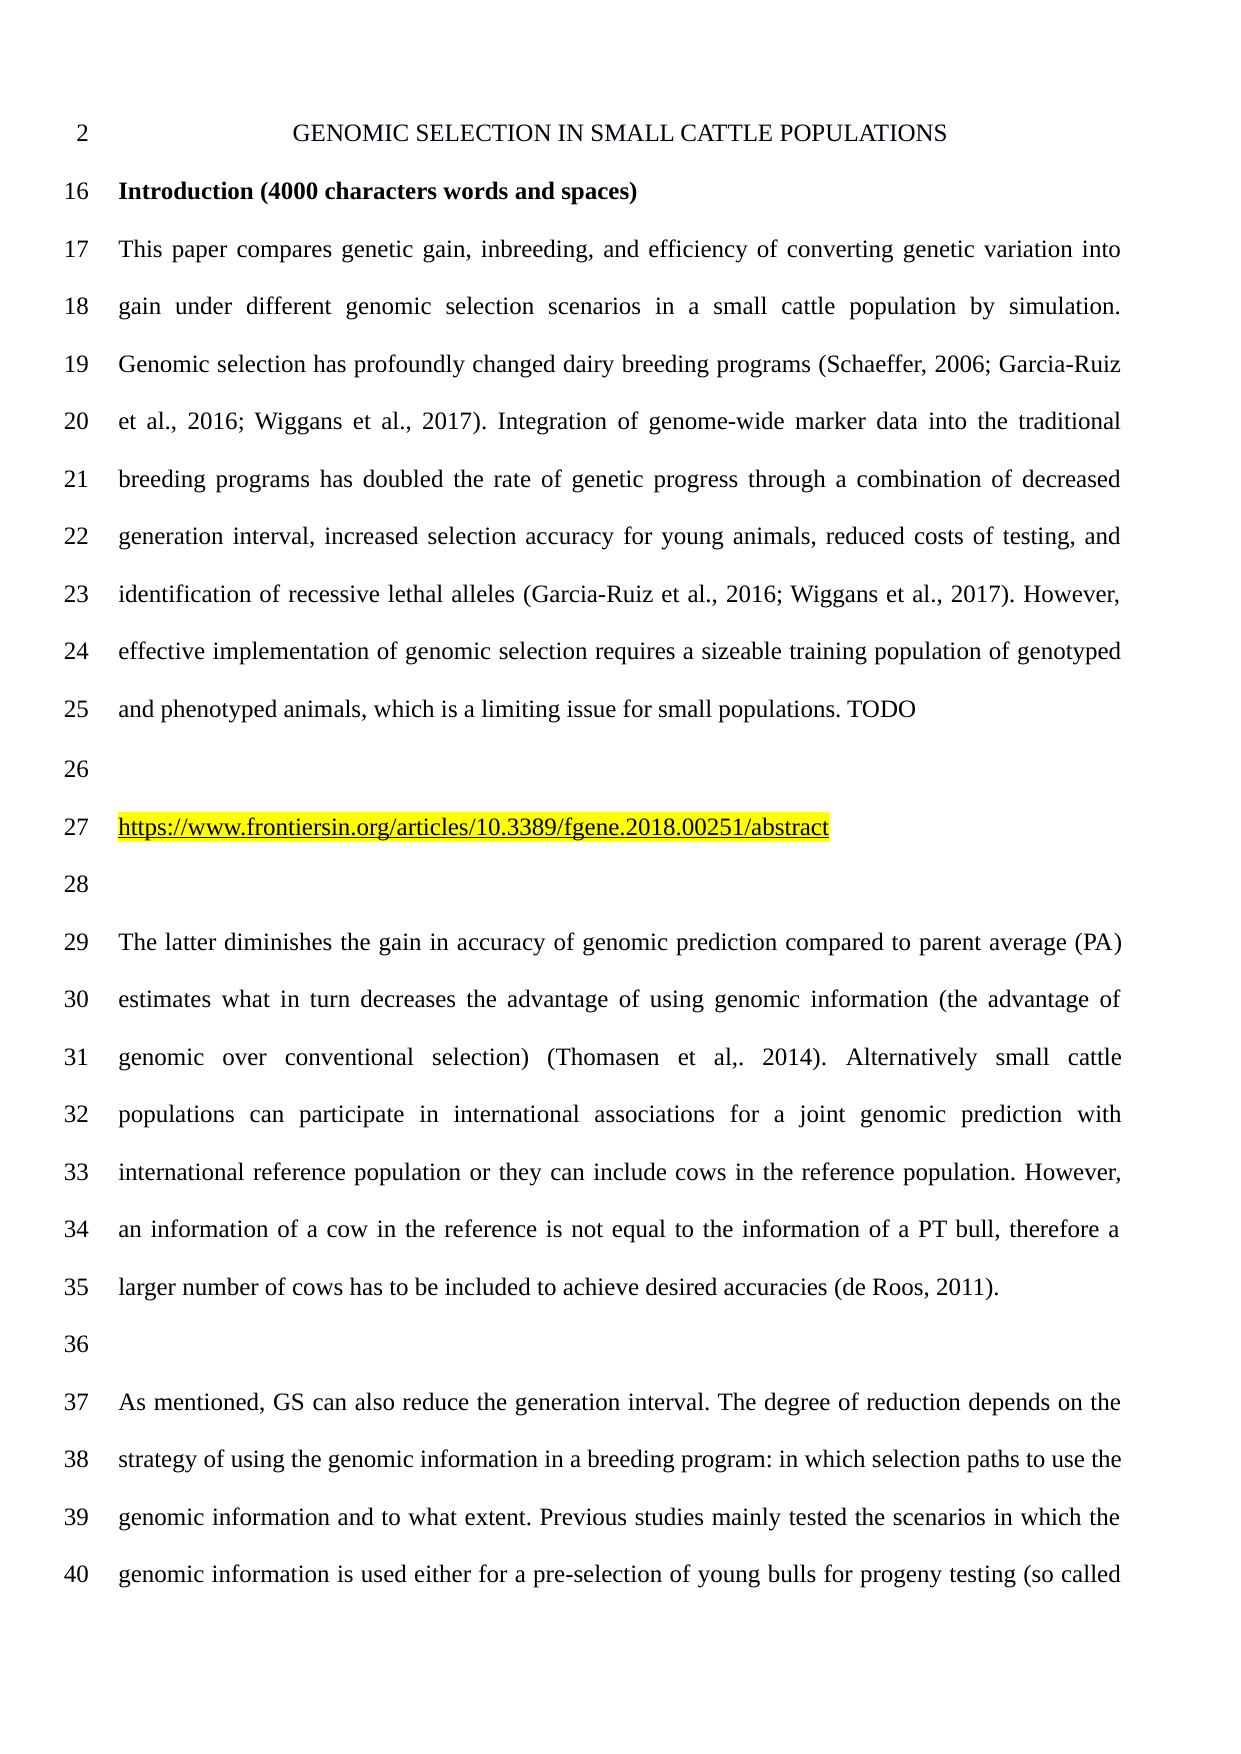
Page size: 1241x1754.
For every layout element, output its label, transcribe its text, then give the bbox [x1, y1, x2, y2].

text https://www.frontiersin.org/articles/10.3389/fgene.2018.00251/abstract [118, 812, 1122, 841]
text Introduction (4000 characters words and spaces) [118, 176, 1122, 205]
text As mentioned, GS can also reduce the generation interval. The degree of reduction depends on the strategy of using the genomic information in a breeding program: in which selection paths to use the genomic information and to what extent. Previous studies mainly tested the scenarios in which the genomic information is used either for a pre-selection of young bulls for progeny testing (so called [118, 1387, 1122, 1588]
text The latter diminishes the gain in accuracy of genomic prediction compared to parent average (PA) estimates what in turn decreases the advantage of using genomic information (the advantage of genomic over conventional selection) (Thomasen et al,. 2014). Alternatively small cattle populations can participate in international associations for a joint genomic prediction with international reference population or they can include cows in the reference population. However, an information of a cow in the reference is not equal to the information of a PT bull, therefore a larger number of cows has to be included to achieve desired accuracies (de Roos, 2011). [118, 927, 1122, 1301]
text This paper compares genetic gain, inbreeding, and efficiency of converting genetic variation into gain under different genomic selection scenarios in a small cattle population by simulation. Genomic selection has profoundly changed dairy breeding programs (Schaeffer, 2006; Garcia-Ruiz et al., 2016; Wiggans et al., 2017). Integration of genome-wide marker data into the traditional breeding programs has doubled the rate of genetic progress through a combination of decreased generation interval, increased selection accuracy for young animals, reduced costs of testing, and identification of recessive lethal alleles (Garcia-Ruiz et al., 2016; Wiggans et al., 2017). However, effective implementation of genomic selection requires a sizeable training population of genotyped and phenotyped animals, which is a limiting issue for small populations. TODO [118, 234, 1122, 723]
